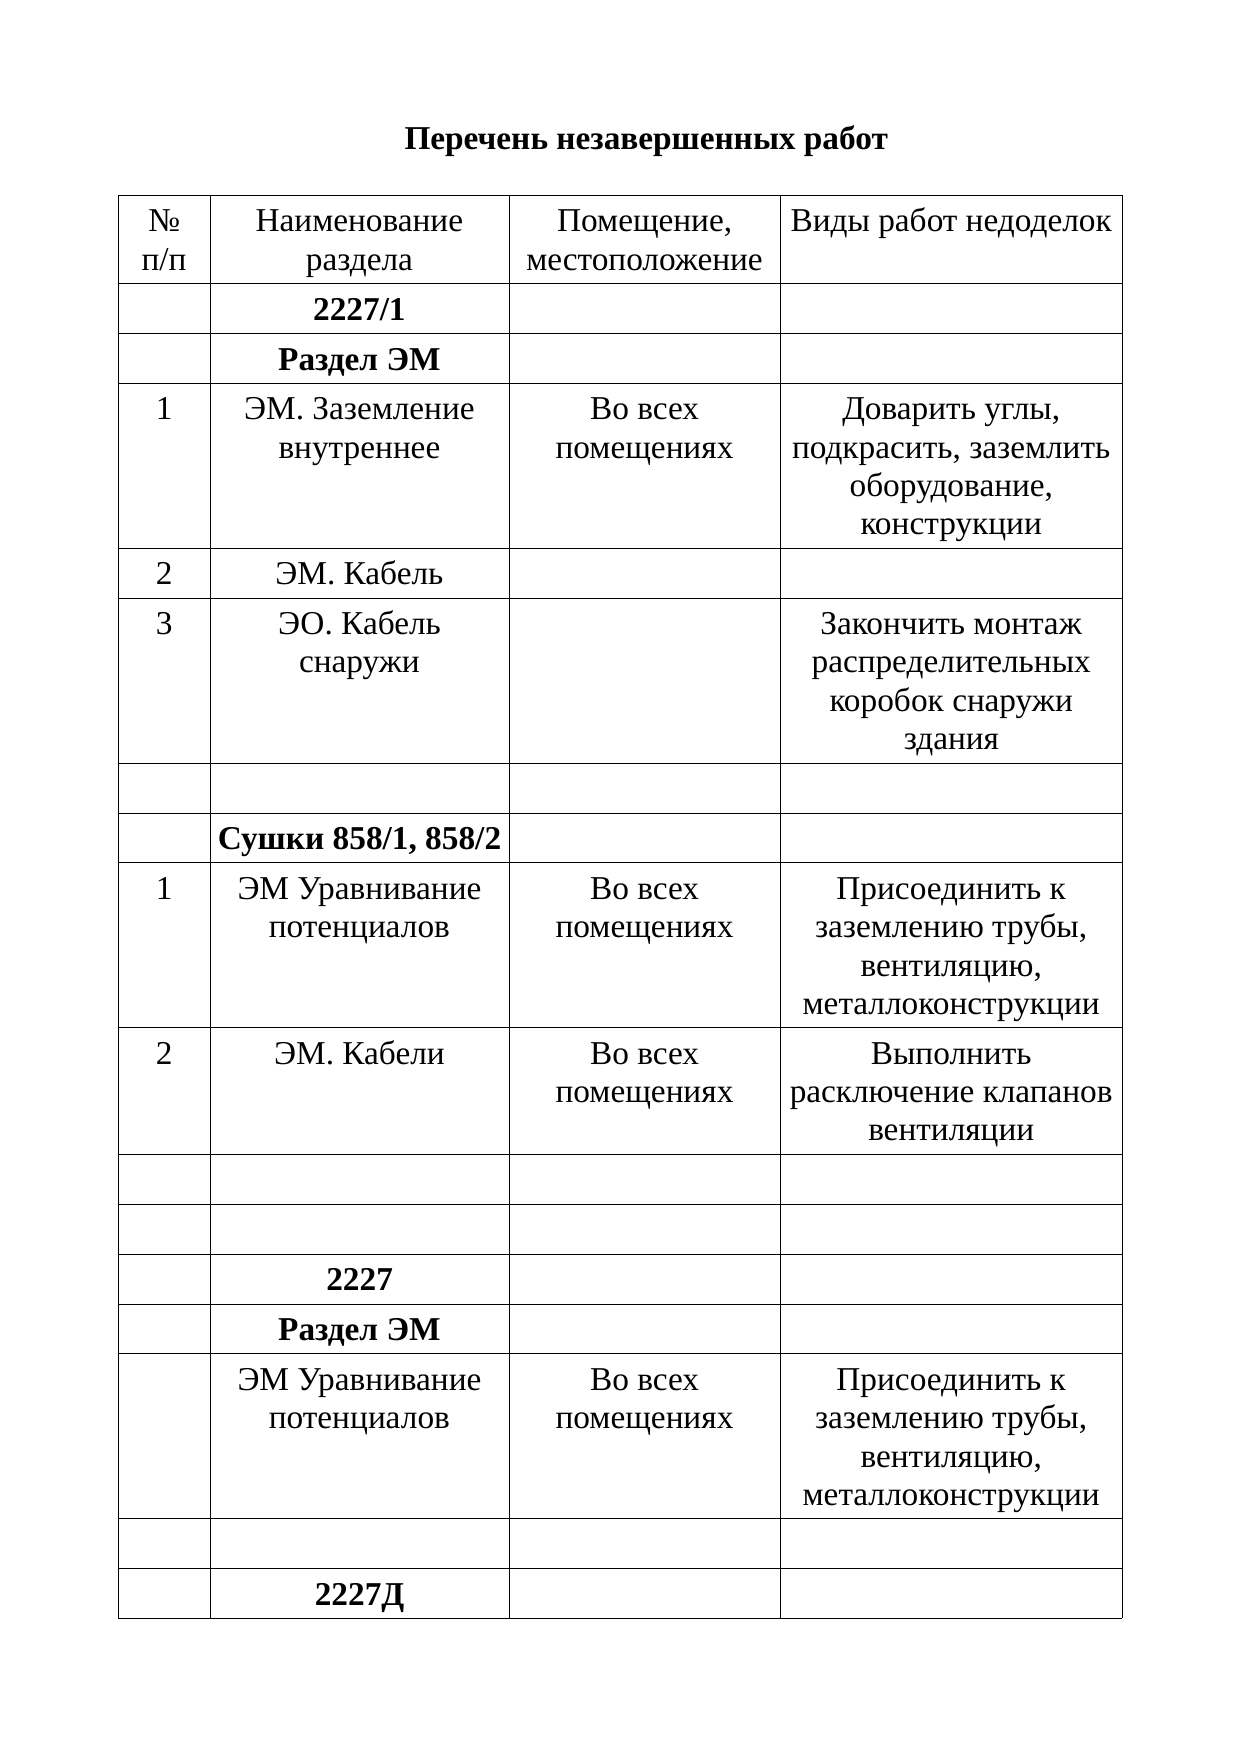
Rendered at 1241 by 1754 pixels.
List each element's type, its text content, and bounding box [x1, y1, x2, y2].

table_cell [781, 814, 1122, 862]
table_cell [781, 284, 1122, 333]
table_cell [119, 1519, 210, 1568]
table_cell [119, 1305, 210, 1353]
table_cell Во всех помещениях [510, 1028, 780, 1154]
table_cell 2227Д [211, 1569, 509, 1618]
table_cell [211, 764, 509, 812]
table_cell [510, 1255, 780, 1303]
table_cell [119, 1354, 210, 1518]
table_cell [510, 764, 780, 812]
table_cell Доварить углы, подкрасить, заземлить оборудование, конструкции [781, 384, 1122, 548]
table_cell [510, 1205, 780, 1253]
table_cell [119, 1205, 210, 1253]
table_header Виды работ недоделок [781, 196, 1122, 283]
table_cell [119, 764, 210, 812]
table_cell ЭМ Уравнивание потенциалов [211, 1354, 509, 1518]
table_cell [119, 814, 210, 862]
table_cell Выполнить расключение клапанов вентиляции [781, 1028, 1122, 1154]
table_cell ЭМ. Заземление внутреннее [211, 384, 509, 548]
table_cell [781, 1569, 1122, 1618]
table_cell [510, 334, 780, 383]
table_cell ЭМ. Кабель [211, 549, 509, 598]
table_cell [211, 1155, 509, 1204]
table_cell [510, 1155, 780, 1204]
table_cell Раздел ЭМ [211, 334, 509, 383]
table_cell [510, 1519, 780, 1568]
table_cell ЭМ. Кабели [211, 1028, 509, 1154]
table_cell 2227 [211, 1255, 509, 1303]
table_cell [119, 334, 210, 383]
table_cell [781, 1155, 1122, 1204]
table_header № п/п [119, 196, 210, 283]
table_cell [510, 284, 780, 333]
table_header Помещение, местоположение [510, 196, 780, 283]
table_cell Закончить монтаж распределительных коробок снаружи здания [781, 599, 1122, 762]
table_cell [510, 814, 780, 862]
table_cell Присоединить к заземлению трубы, вентиляцию, металлоконструкции [781, 1354, 1122, 1518]
table_cell [781, 764, 1122, 812]
table_cell [211, 1205, 509, 1253]
table_cell 3 [119, 599, 210, 762]
table_cell [119, 1569, 210, 1618]
table_cell [781, 1519, 1122, 1568]
table_cell [781, 549, 1122, 598]
text Перечень незавершенных работ [118, 118, 1122, 156]
table_cell Во всех помещениях [510, 1354, 780, 1518]
table_cell [781, 1305, 1122, 1353]
table_cell [510, 549, 780, 598]
table_cell ЭО. Кабель снаружи [211, 599, 509, 762]
table_cell Раздел ЭМ [211, 1305, 509, 1353]
table_cell ЭМ Уравнивание потенциалов [211, 863, 509, 1027]
table_cell [211, 1519, 509, 1568]
table_cell Во всех помещениях [510, 384, 780, 548]
table_cell 2227/1 [211, 284, 509, 333]
table_cell 1 [119, 863, 210, 1027]
table_cell 1 [119, 384, 210, 548]
table_cell [119, 1255, 210, 1303]
table_header Наименование раздела [211, 196, 509, 283]
table_cell [510, 1569, 780, 1618]
table_cell [510, 599, 780, 762]
table_cell [119, 284, 210, 333]
table_cell [781, 1255, 1122, 1303]
table_cell [510, 1305, 780, 1353]
table_cell 2 [119, 1028, 210, 1154]
table_cell Во всех помещениях [510, 863, 780, 1027]
table_cell [781, 1205, 1122, 1253]
table_cell [119, 1155, 210, 1204]
table_cell Сушки 858/1, 858/2 [211, 814, 509, 862]
table_cell 2 [119, 549, 210, 598]
table_cell Присоединить к заземлению трубы, вентиляцию, металлоконструкции [781, 863, 1122, 1027]
table_cell [781, 334, 1122, 383]
